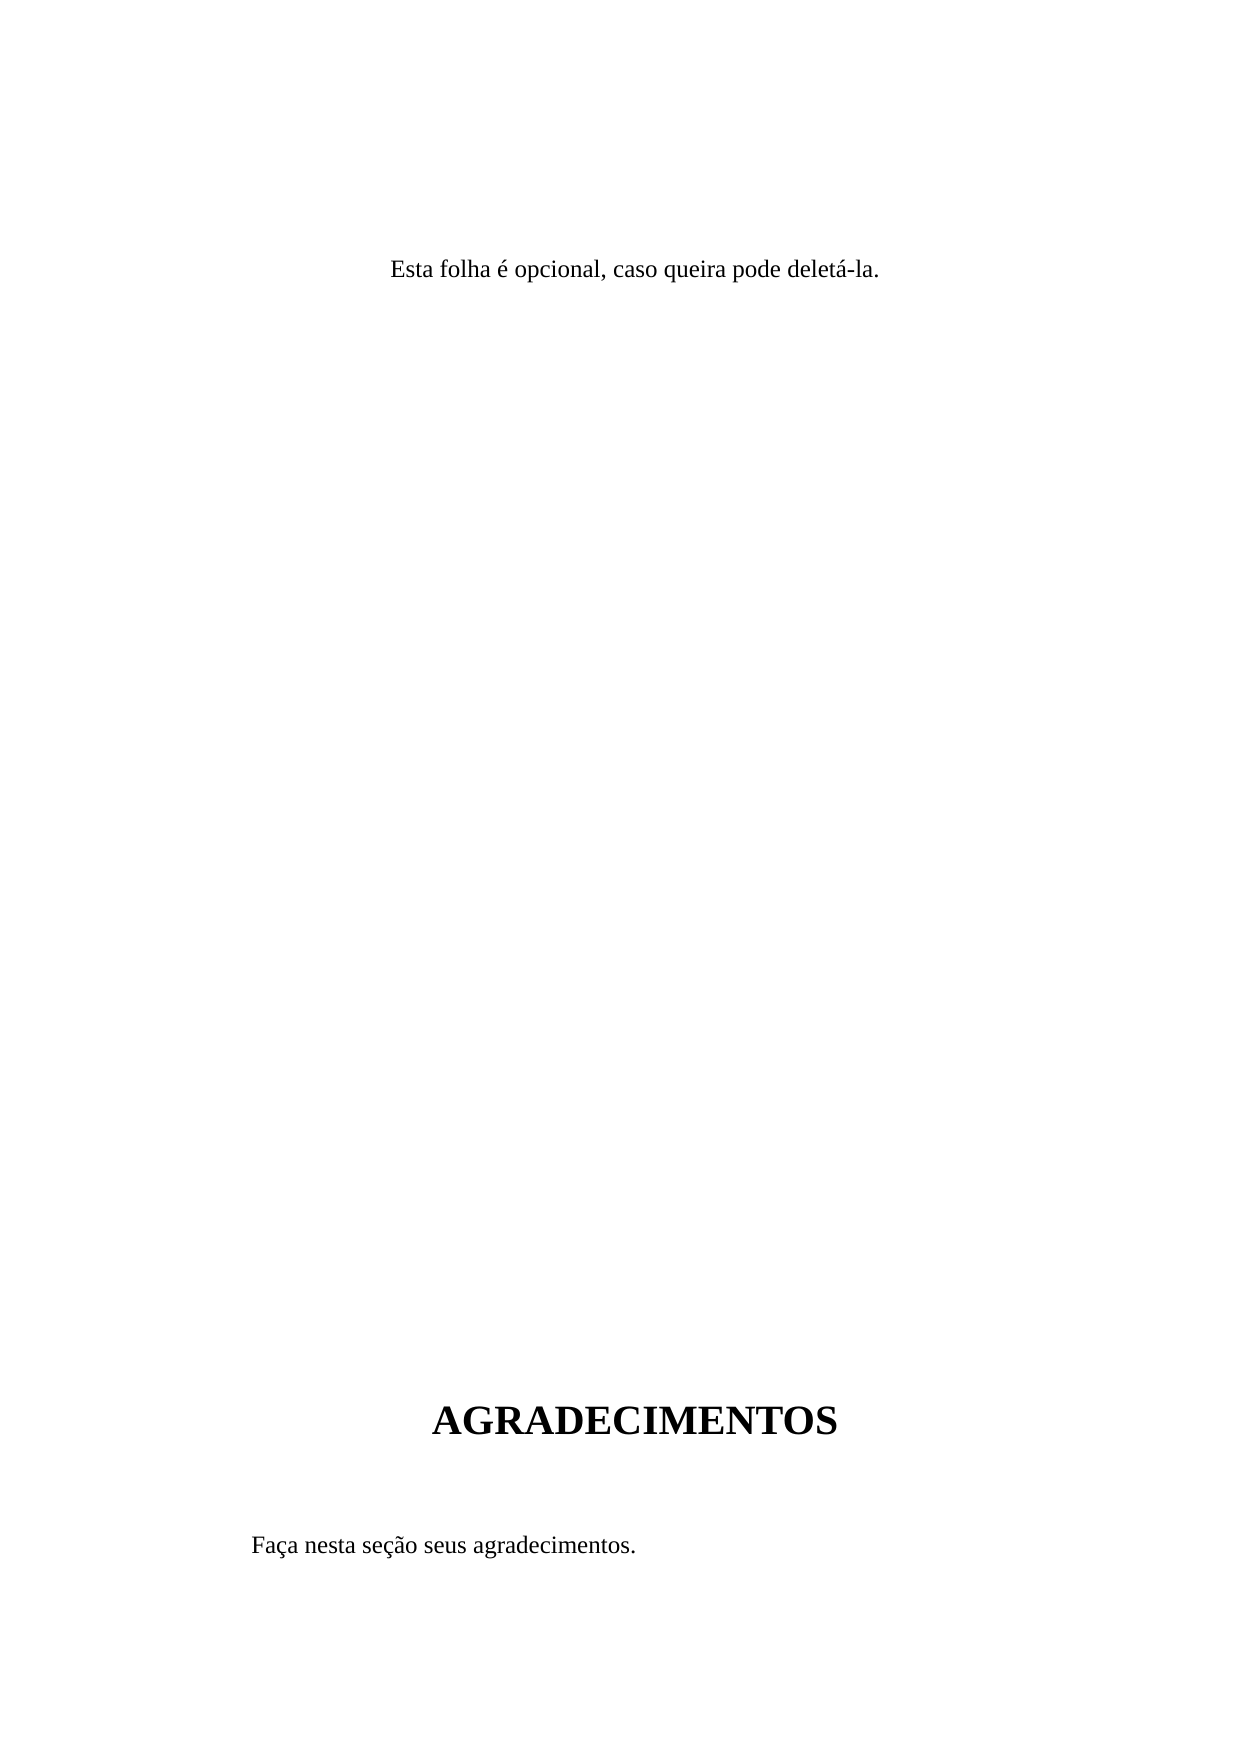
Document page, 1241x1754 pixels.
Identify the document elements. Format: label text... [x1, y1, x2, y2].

text Faça nesta seção seus agradecimentos. [177, 1530, 1092, 1558]
text Esta folha é opcional, caso queira pode deletá-la. [177, 254, 1092, 283]
text AGRADECIMENTOS [177, 1395, 1092, 1443]
